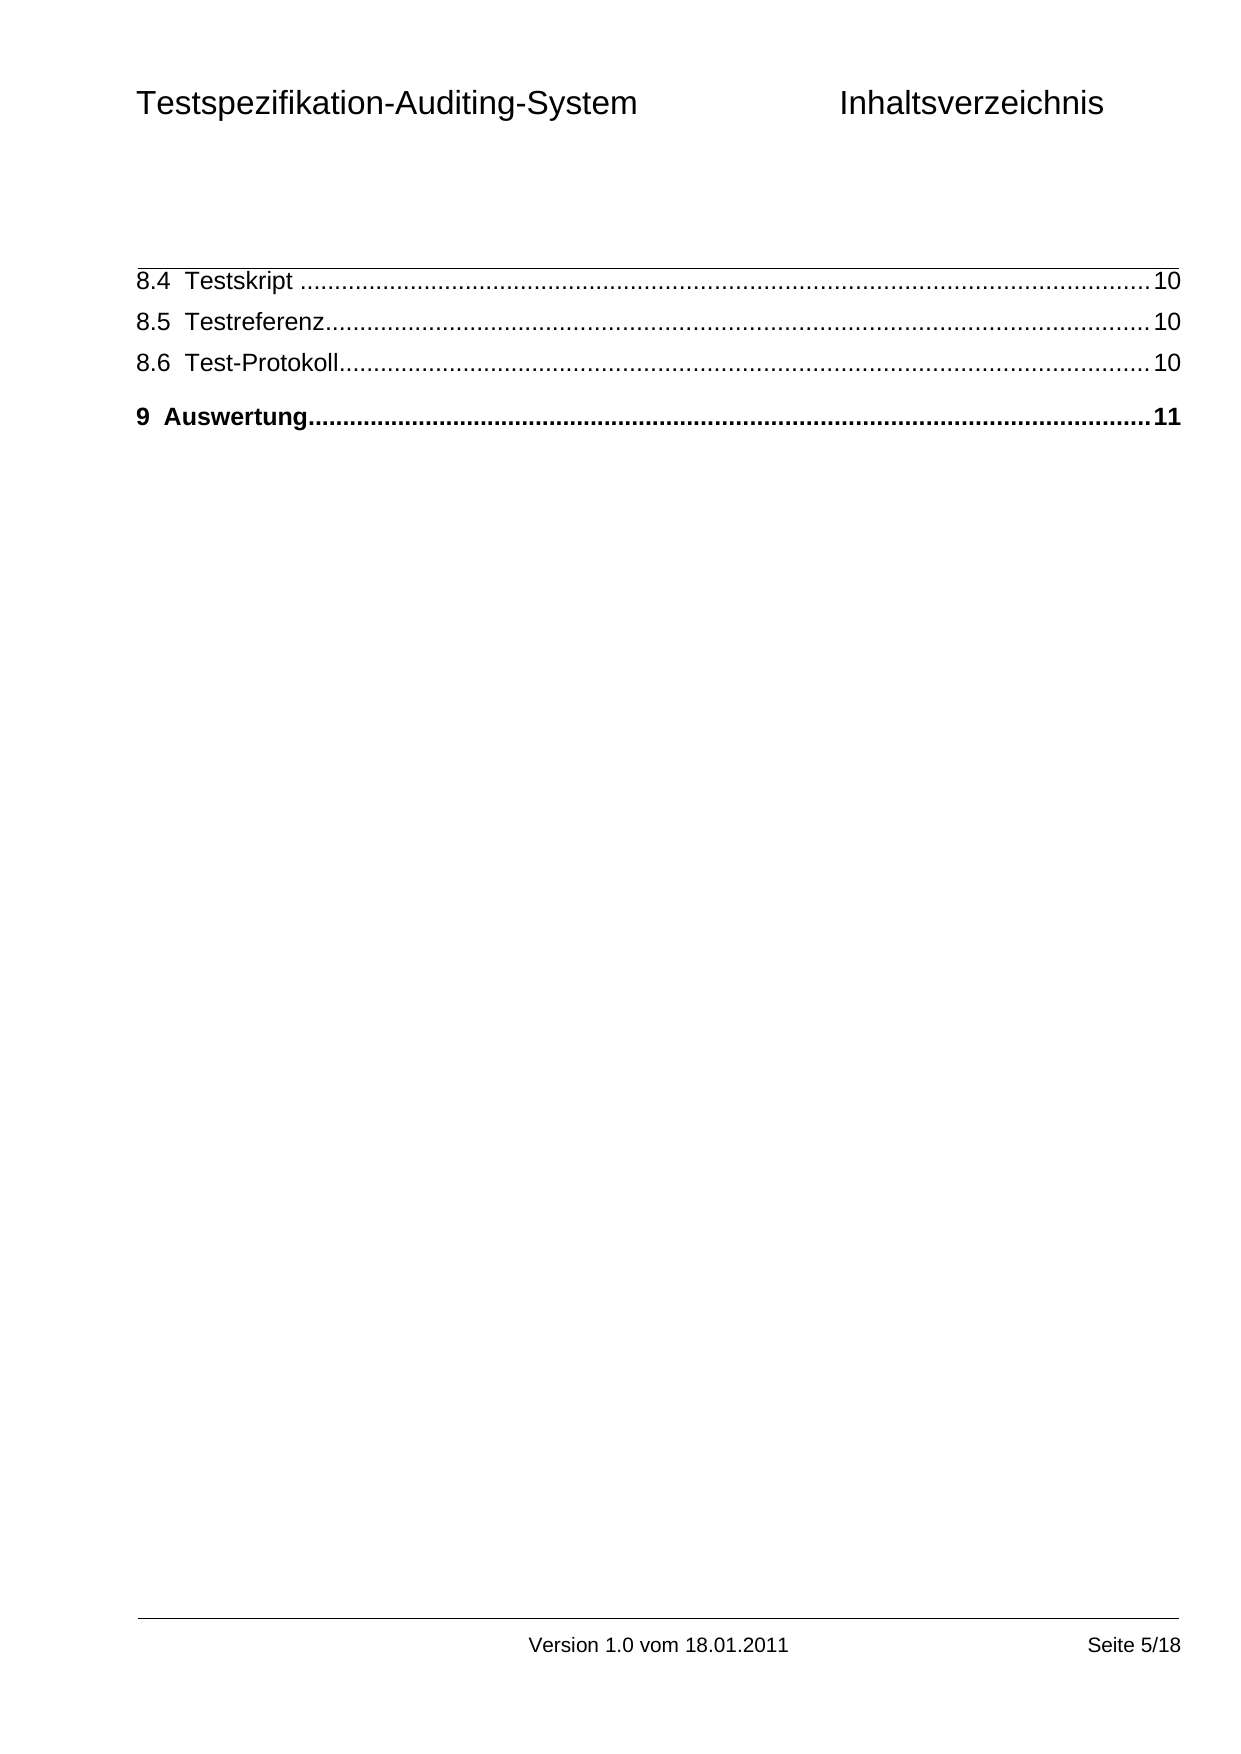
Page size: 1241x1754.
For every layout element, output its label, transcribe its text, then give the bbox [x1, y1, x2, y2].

text 8.6 Test-Protokoll 10 [136, 348, 1181, 377]
text 8.4 Testskript 10 [136, 289, 273, 294]
text 8.4 Testskript 10 [275, 289, 1181, 294]
text 9 Auswertung 11 [136, 402, 1181, 431]
text 8.5 Testreferenz 10 [136, 307, 1181, 336]
